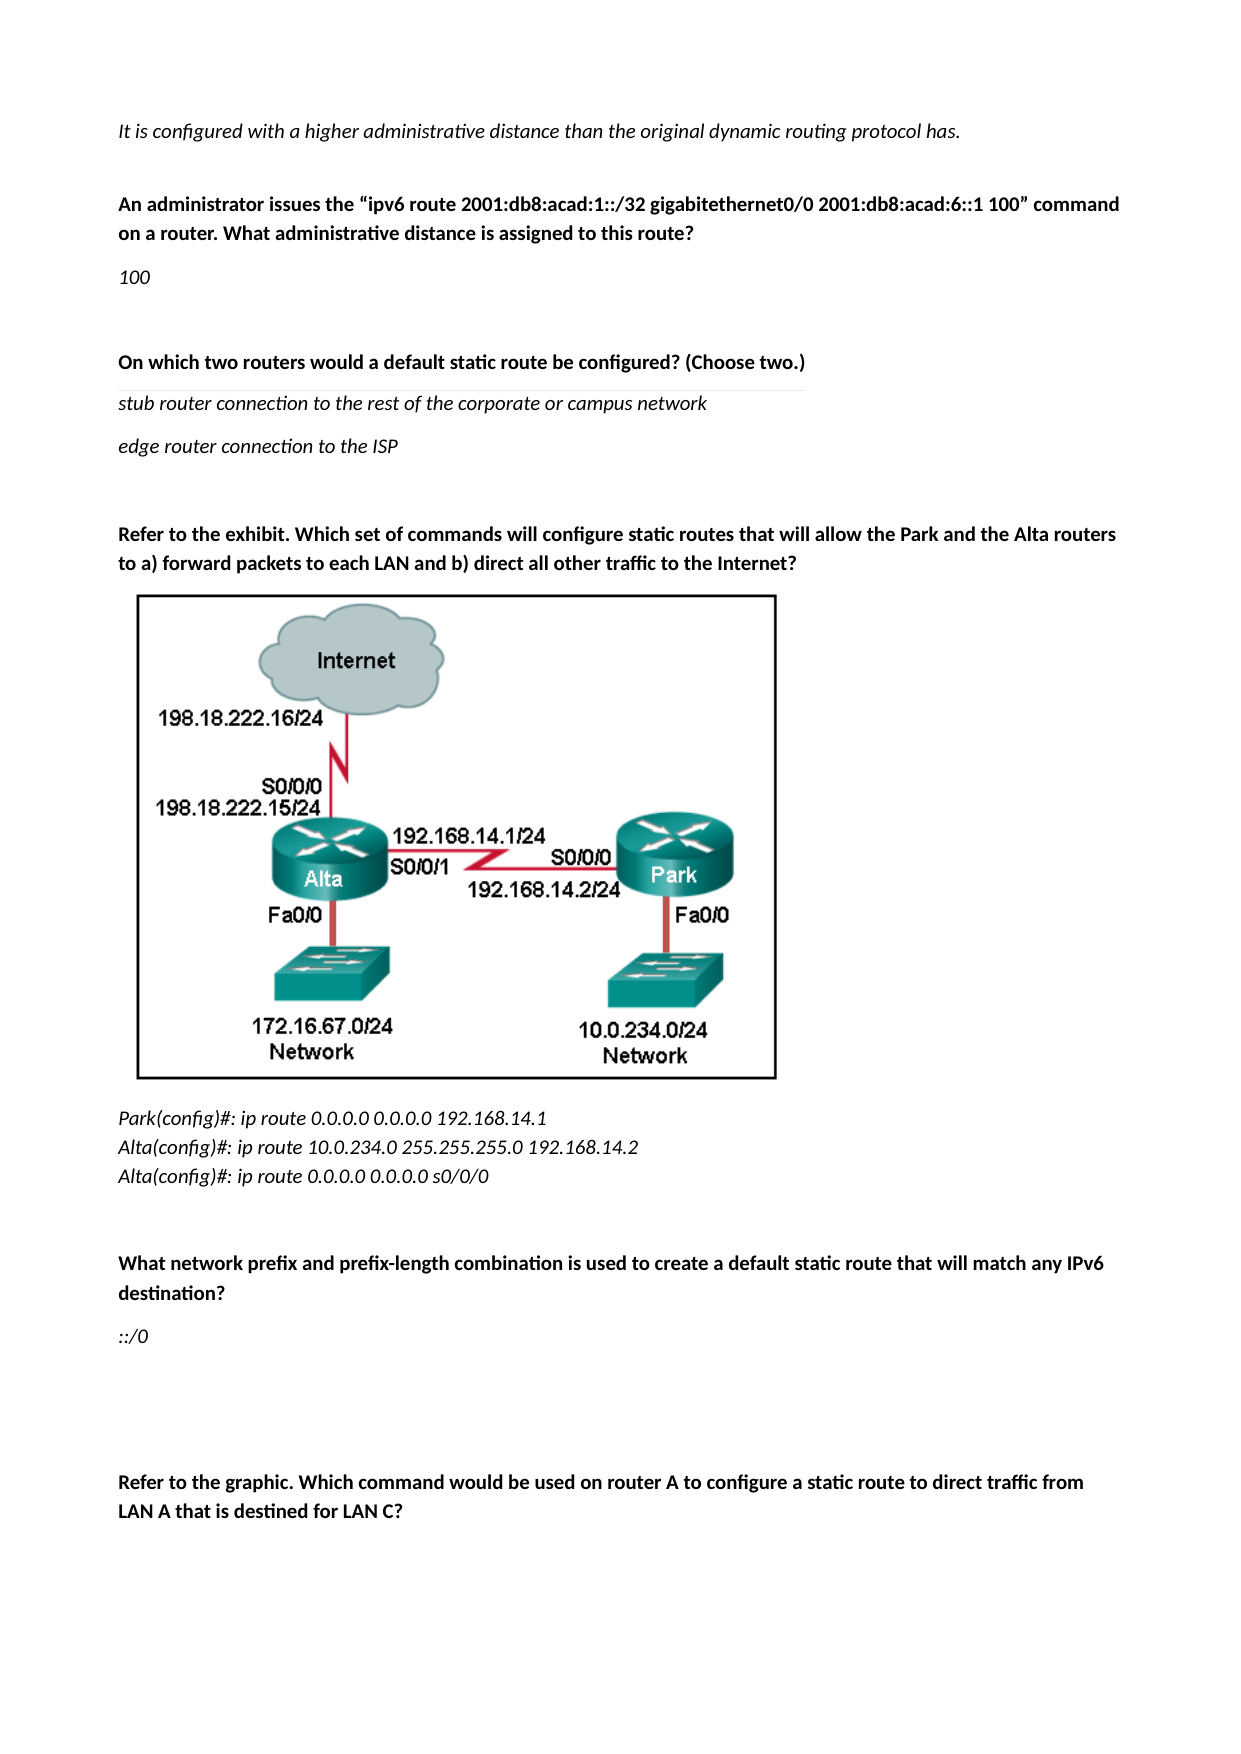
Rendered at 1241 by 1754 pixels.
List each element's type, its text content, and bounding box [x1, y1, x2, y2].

text edge router connection to the ISP [118, 434, 1122, 459]
text An administrator issues the “ipv6 route 2001:db8:acad:1::/32 gigabitethernet0/0 2001:db8:acad:6::1 100” command on a router. What administrative distance is assigned to this route? [118, 191, 1122, 246]
text Refer to the graphic. Which command would be used on router A to configure a static route to direct traffic from LAN A that is destined for LAN C? [118, 1469, 1122, 1524]
picture [118, 584, 805, 1101]
text Park(config)#: ip route 0.0.0.0 0.0.0.0 192.168.14.1 Alta(config)#: ip route 10.0.234.0 255.255.255.0 192.168.14.2 Alta(config)#: ip route 0.0.0.0 0.0.0.0 s0/0/0 [118, 594, 1122, 1188]
text What network prefix and prefix-length combination is used to create a default static route that will match any IPv6 destination? [118, 1251, 1122, 1305]
text It is configured with a higher administrative distance than the original dynamic routing protocol has. [118, 118, 1122, 173]
text On which two routers would a default static route be configured? (Choose two.) [118, 308, 1122, 390]
text stub router connection to the rest of the corporate or campus network [118, 390, 1122, 415]
text ::/0 [118, 1323, 1122, 1349]
text 100 [118, 264, 1122, 289]
text Refer to the exhibit. Which set of commands will configure static routes that will allow the Park and the Alta routers to a) forward packets to each LAN and b) direct all other traffic to the Internet? [118, 521, 1122, 576]
